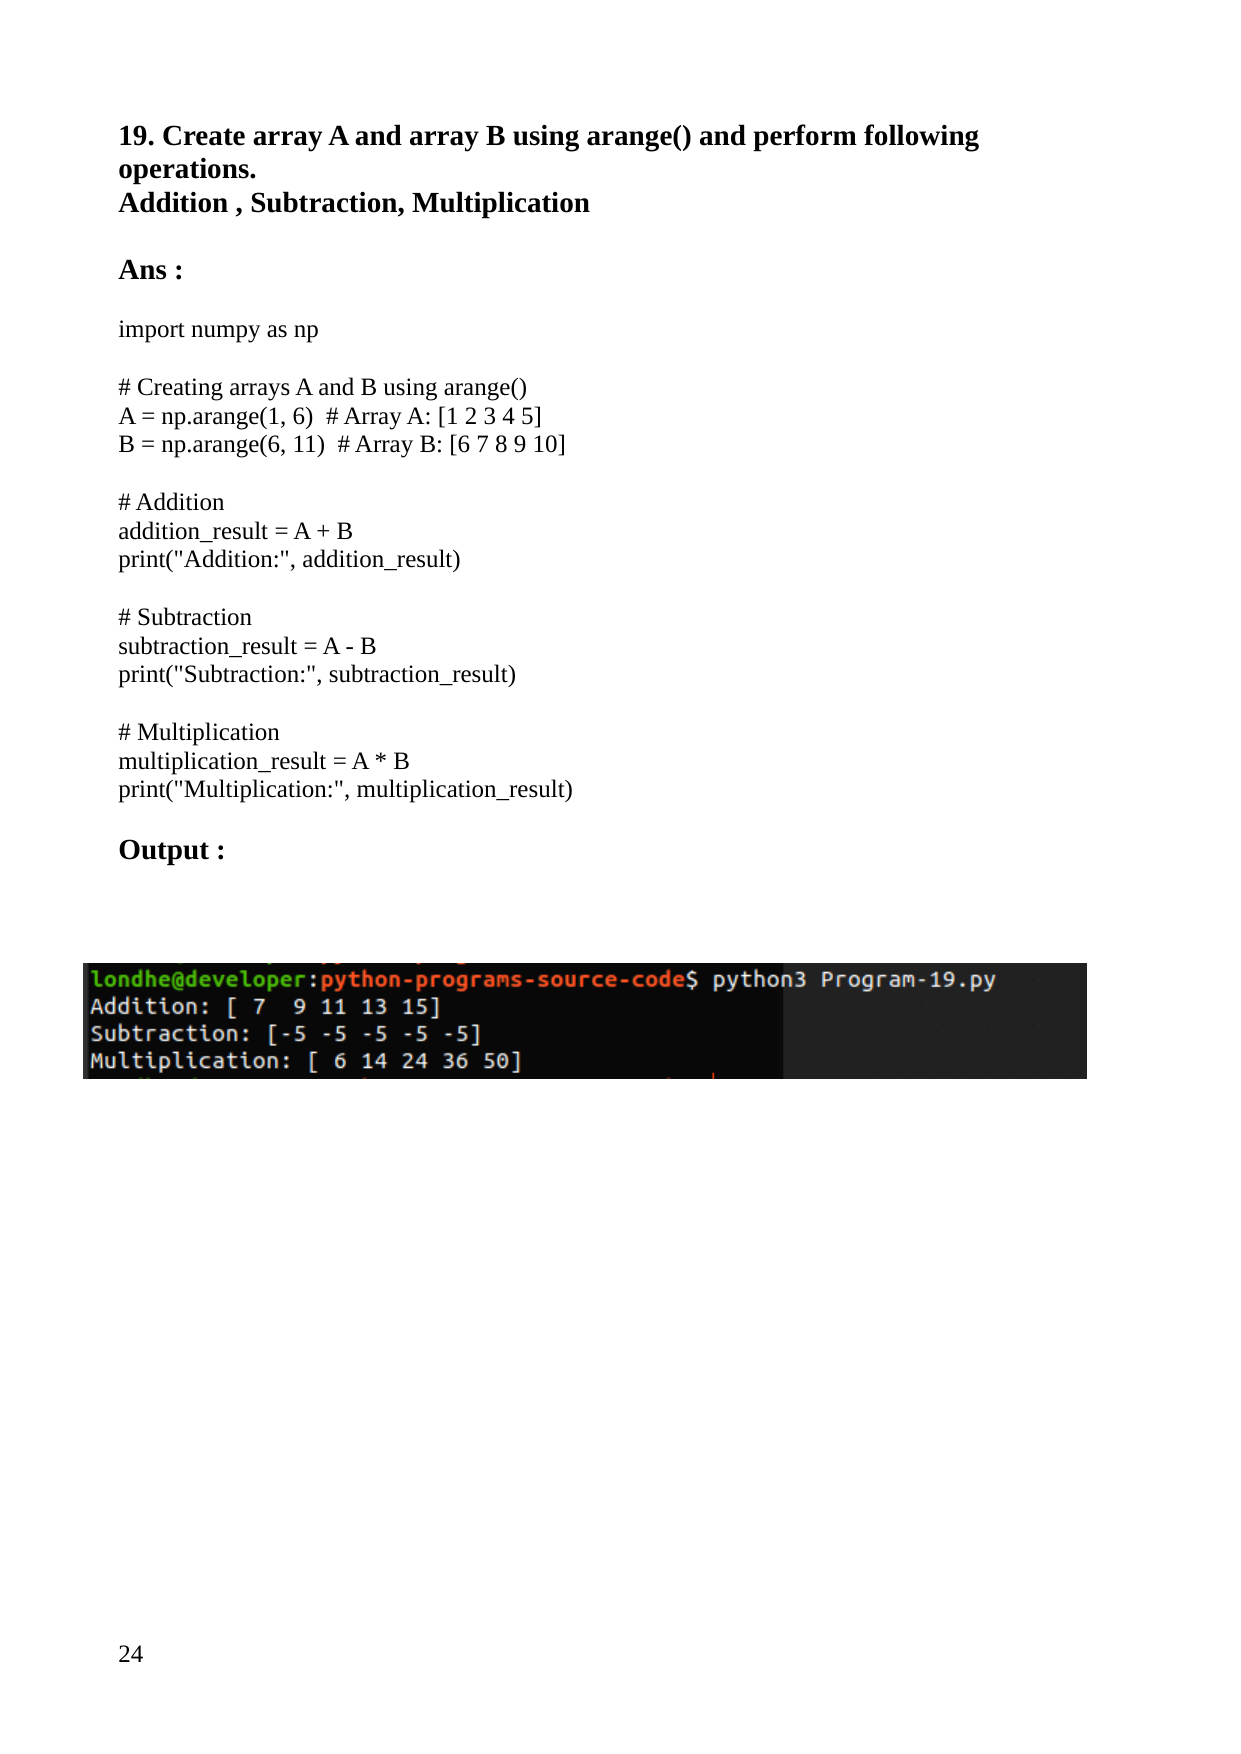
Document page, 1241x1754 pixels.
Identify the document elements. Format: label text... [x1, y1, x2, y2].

text # Subtraction [118, 602, 1122, 631]
text multiplication_result = A * B [118, 746, 1122, 774]
text # Addition [118, 487, 1122, 516]
text 19. Create array A and array B using arange() and perform following operations. [118, 118, 1122, 185]
text print("Addition:", addition_result) [118, 544, 1122, 573]
text # Creating arrays A and B using arange() [118, 372, 1122, 401]
text A = np.arange(1, 6) # Array A: [1 2 3 4 5] [118, 401, 1122, 429]
text print("Subtraction:", subtraction_result) [118, 659, 1122, 688]
picture [83, 963, 1087, 1079]
text addition_result = A + B [118, 516, 1122, 544]
text # Multiplication [118, 717, 1122, 746]
text B = np.arange(6, 11) # Array B: [6 7 8 9 10] [118, 429, 1122, 458]
text Addition , Subtraction, Multiplication [118, 185, 1122, 219]
text Output : [118, 832, 1122, 866]
text import numpy as np [118, 314, 1122, 343]
text subtraction_result = A - B [118, 631, 1122, 659]
text Ans : [118, 252, 1122, 286]
text print("Multiplication:", multiplication_result) [118, 774, 1122, 803]
